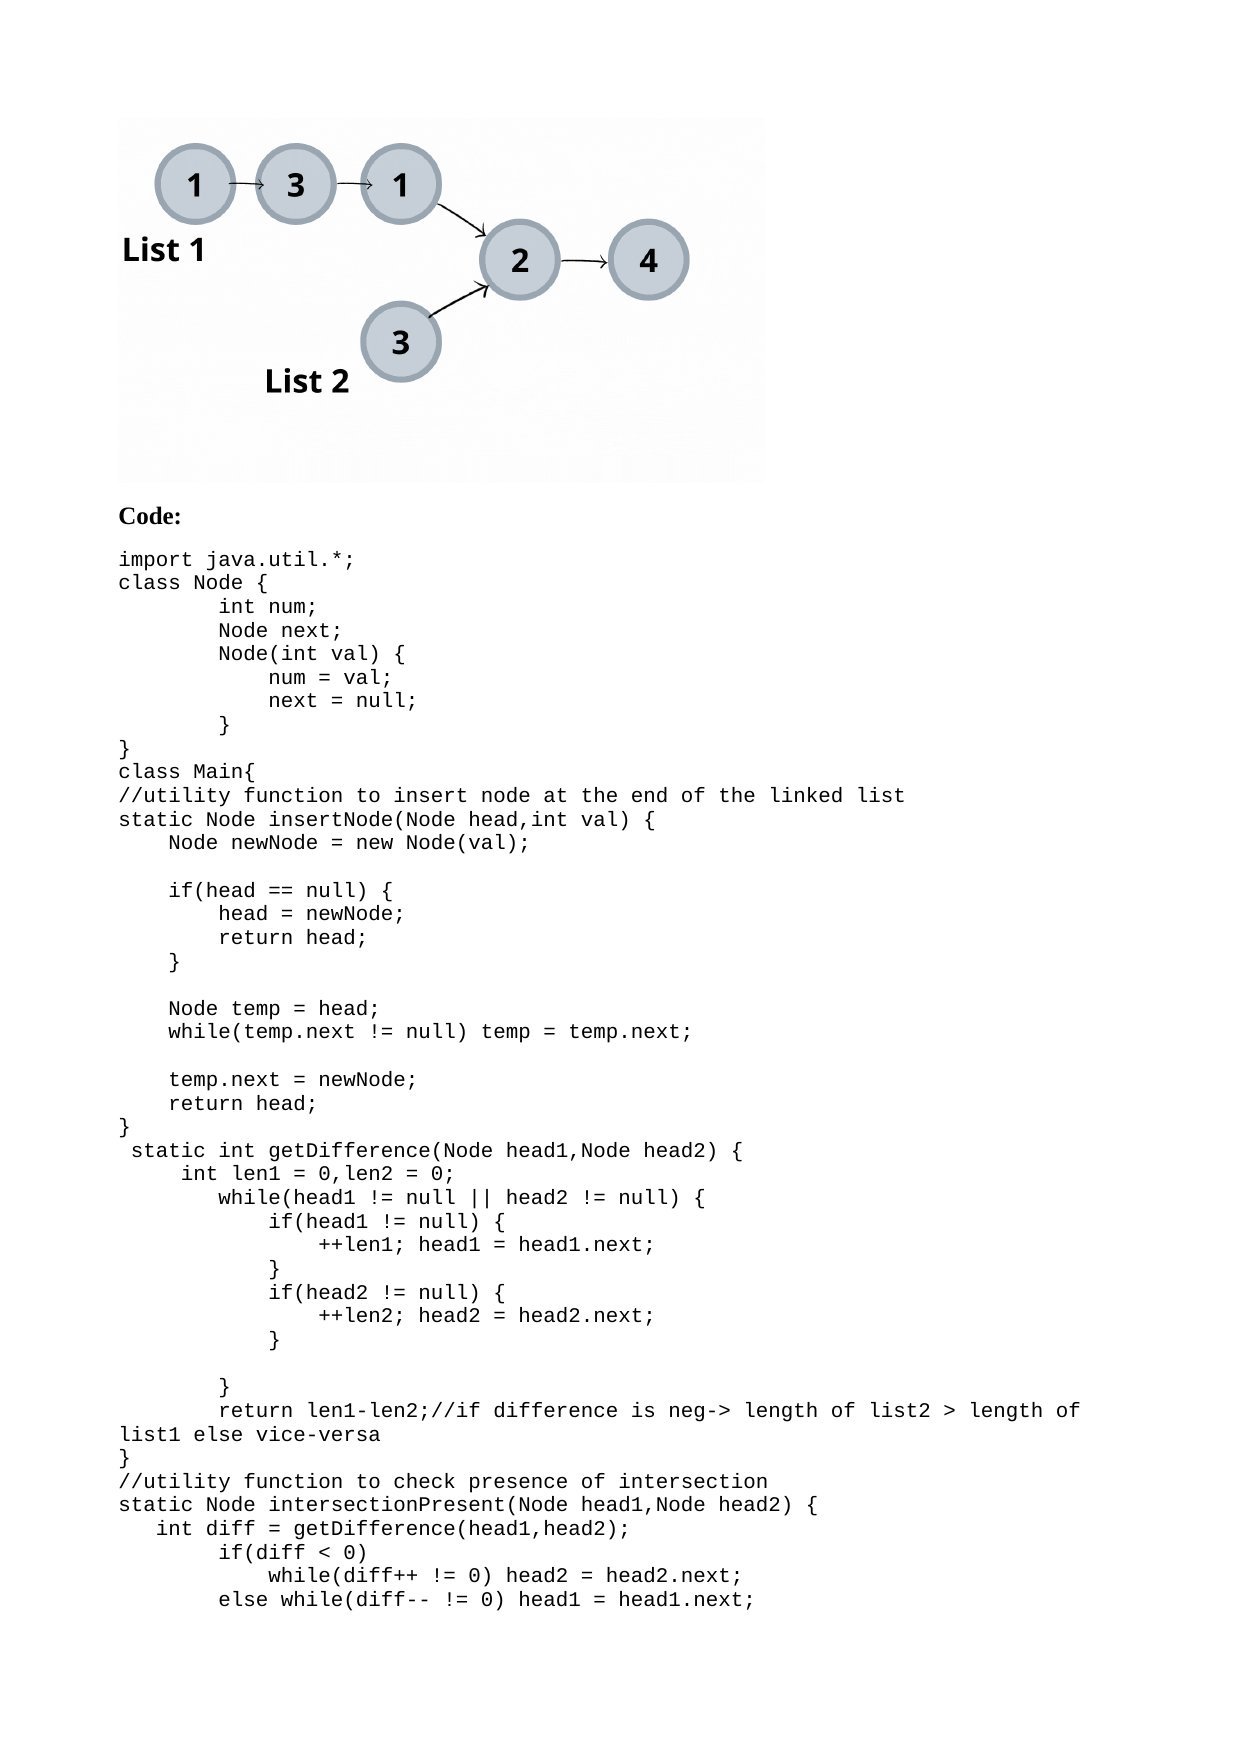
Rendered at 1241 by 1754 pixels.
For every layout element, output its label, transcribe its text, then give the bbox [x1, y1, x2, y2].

text else while(diff-- != 0) head1 = head1.next; [118, 1589, 1122, 1613]
text Code: [118, 501, 1122, 530]
text int diff = getDifference(head1,head2); [118, 1518, 1122, 1542]
text static Node intersectionPresent(Node head1,Node head2) { [118, 1494, 1122, 1518]
text //utility function to check presence of intersection [118, 1471, 1122, 1494]
text head = newNode; [118, 903, 1122, 927]
text static Node insertNode(Node head,int val) { [118, 809, 1122, 832]
text } [118, 1258, 1122, 1282]
text } [118, 714, 1122, 738]
text Node next; [118, 619, 1122, 643]
text if(diff < 0) [118, 1542, 1122, 1565]
text ++len1; head1 = head1.next; [118, 1234, 1122, 1258]
text static int getDifference(Node head1,Node head2) { [118, 1140, 1122, 1163]
text Node temp = head; [118, 998, 1122, 1022]
text while(diff++ != 0) head2 = head2.next; [118, 1565, 1122, 1589]
text next = null; [118, 691, 1122, 714]
text } [118, 1376, 1122, 1400]
text while(head1 != null || head2 != null) { [118, 1187, 1122, 1211]
text while(temp.next != null) temp = temp.next; [118, 1022, 1122, 1045]
text class Main{ [118, 761, 1122, 785]
text ++len2; head2 = head2.next; [118, 1305, 1122, 1329]
text return head; [118, 927, 1122, 951]
text if(head2 != null) { [118, 1282, 1122, 1305]
text Node newNode = new Node(val); [118, 832, 1122, 856]
text int num; [118, 596, 1122, 619]
text Node(int val) { [118, 643, 1122, 667]
text num = val; [118, 667, 1122, 691]
text } [118, 951, 1122, 974]
text class Node { [118, 572, 1122, 596]
text //utility function to insert node at the end of the linked list [118, 785, 1122, 809]
text } [118, 1116, 1122, 1140]
text } [118, 1447, 1122, 1471]
text } [118, 738, 1122, 761]
picture [118, 118, 765, 483]
text int len1 = 0,len2 = 0; [118, 1163, 1122, 1187]
text temp.next = newNode; [118, 1069, 1122, 1092]
text if(head1 != null) { [118, 1211, 1122, 1234]
text import java.util.*; [118, 549, 1122, 572]
text return head; [118, 1092, 1122, 1116]
text if(head == null) { [118, 880, 1122, 903]
text return len1-len2;//if difference is neg-> length of list2 > length of list1 else vice-versa [118, 1400, 1122, 1447]
text } [118, 1329, 1122, 1353]
